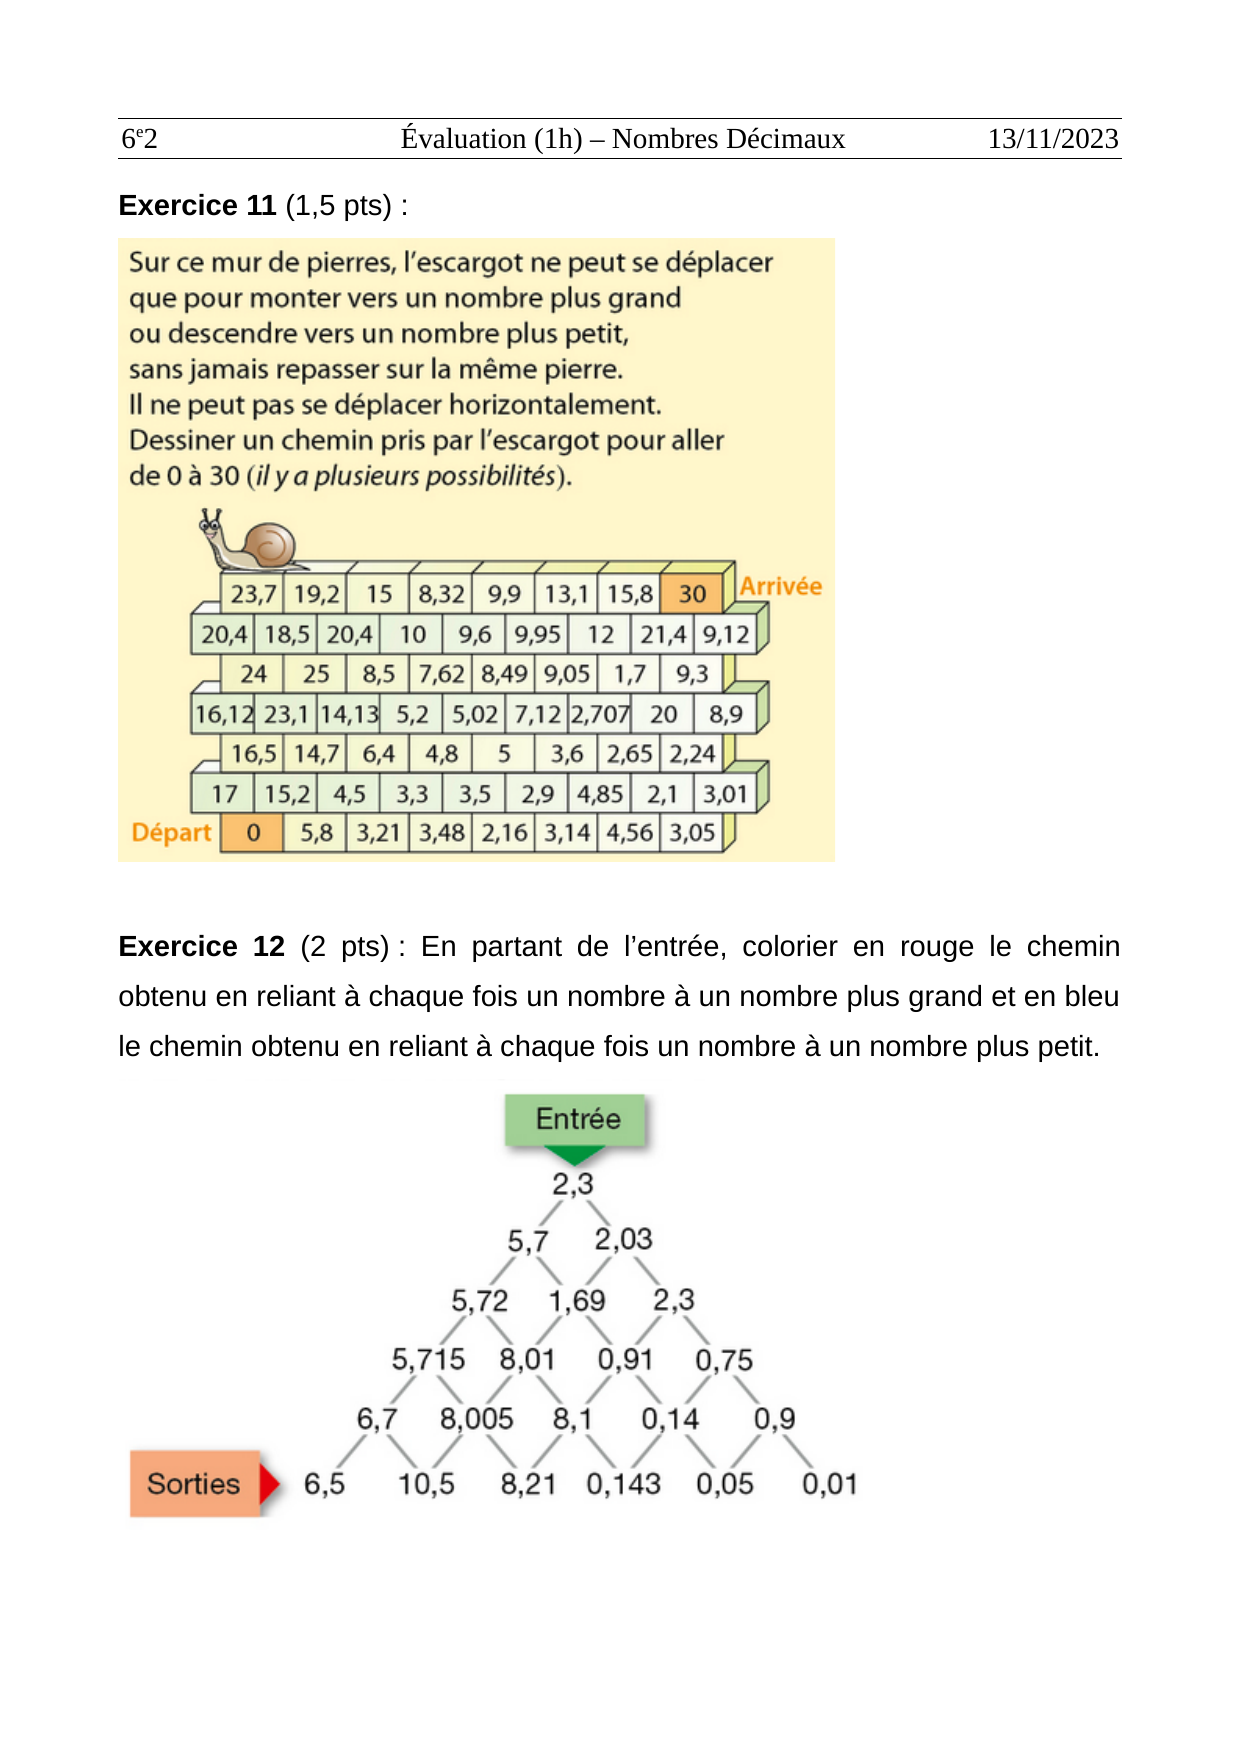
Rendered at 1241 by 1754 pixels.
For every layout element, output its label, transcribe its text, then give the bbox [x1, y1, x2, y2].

picture [118, 238, 836, 862]
text Exercice 12 (2 pts) : En partant de l’entrée, colorier en rouge le chemin obtenu en reliant à chaque fois un nombre à un nombre plus grand et en bleu le chemin obtenu en reliant à chaque fois un nombre à un nombre plus petit. [118, 929, 1122, 1063]
picture [118, 1079, 884, 1530]
text Exercice 11 (1,5 pts) : [118, 188, 1122, 221]
